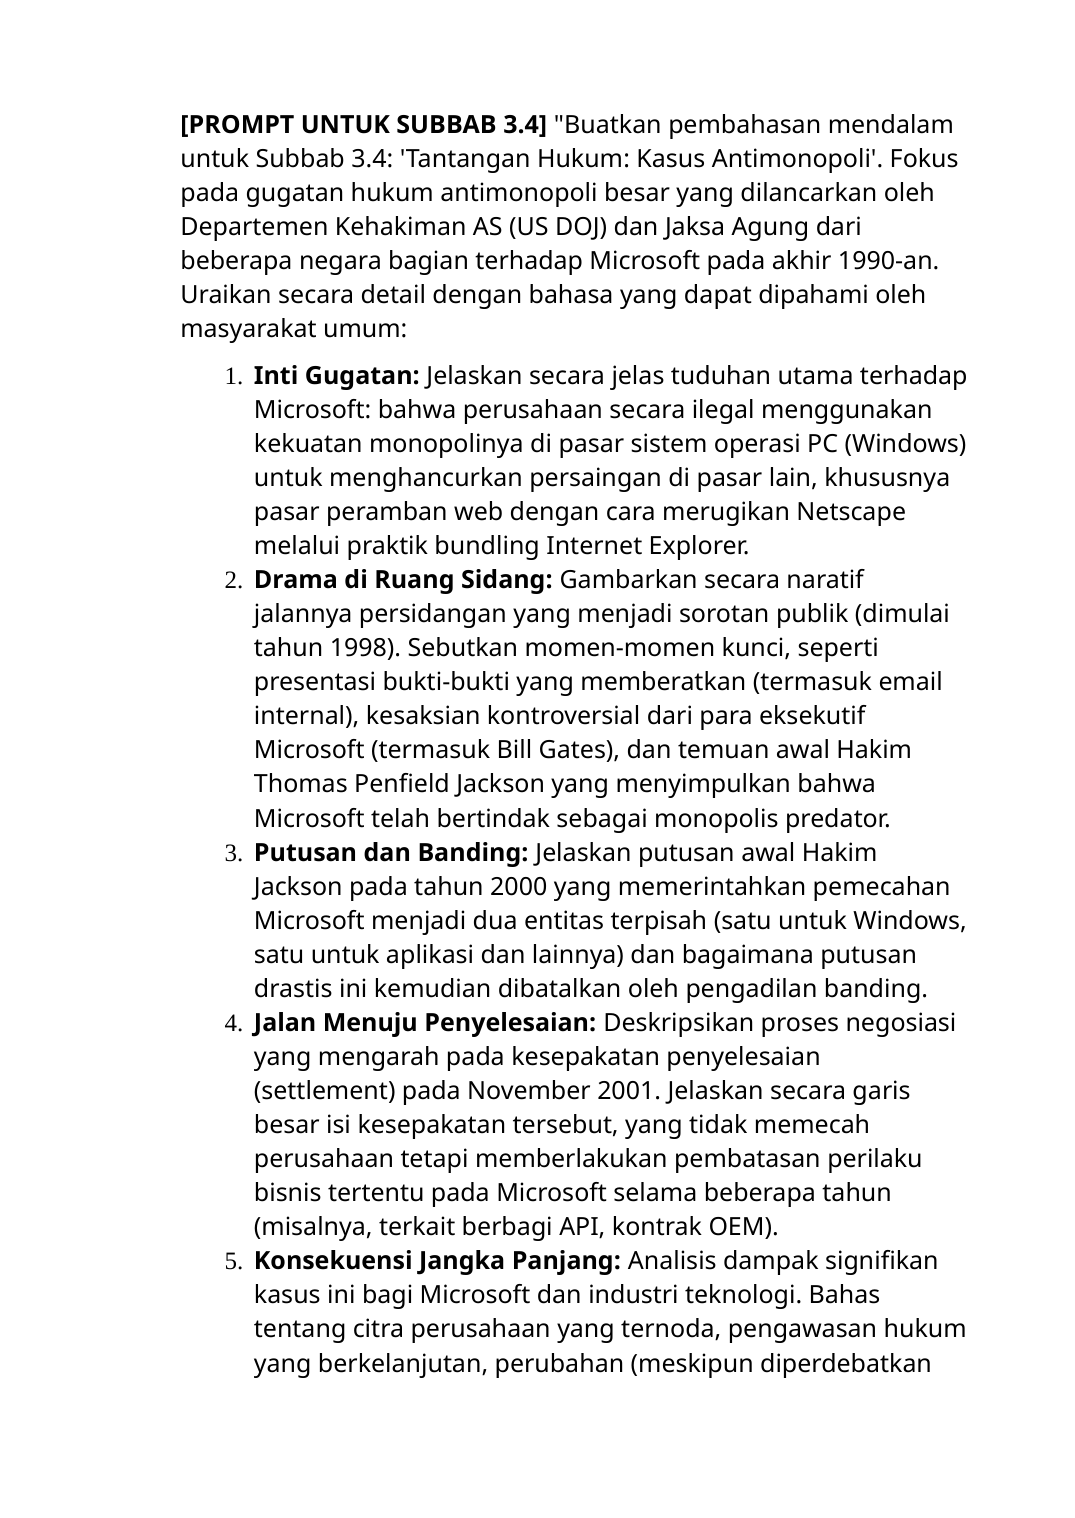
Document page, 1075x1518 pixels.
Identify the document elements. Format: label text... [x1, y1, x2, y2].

list Konsekuensi Jangka Panjang: Analisis dampak signifikan kasus ini bagi Microsoft dan industri teknologi. Bahas tentang citra perusahaan yang ternoda, pengawasan hukum yang berkelanjutan, perubahan (meskipun diperdebatkan [224, 1243, 968, 1379]
list Putusan dan Banding: Jelaskan putusan awal Hakim Jackson pada tahun 2000 yang memerintahkan pemecahan Microsoft menjadi dua entitas terpisah (satu untuk Windows, satu untuk aplikasi dan lainnya) dan bagaimana putusan drastis ini kemudian dibatalkan oleh pengadilan banding. [224, 834, 968, 1004]
list [PROMPT UNTUK SUBBAB 3.4] "Buatkan pembahasan mendalam untuk Subbab 3.4: 'Tantangan Hukum: Kasus Antimonopoli'. Fokus pada gugatan hukum antimonopoli besar yang dilancarkan oleh Departemen Kehakiman AS (US DOJ) dan Jaksa Agung dari beberapa negara bagian terhadap Microsoft pada akhir 1990-an. Uraikan secara detail dengan bahasa yang dapat dipahami oleh masyarakat umum: [151, 106, 968, 345]
list Drama di Ruang Sidang: Gambarkan secara naratif jalannya persidangan yang menjadi sorotan publik (dimulai tahun 1998). Sebutkan momen-momen kunci, seperti presentasi bukti-bukti yang memberatkan (termasuk email internal), kesaksian kontroversial dari para eksekutif Microsoft (termasuk Bill Gates), dan temuan awal Hakim Thomas Penfield Jackson yang menyimpulkan bahwa Microsoft telah bertindak sebagai monopolis predator. [224, 562, 968, 834]
list Inti Gugatan: Jelaskan secara jelas tuduhan utama terhadap Microsoft: bahwa perusahaan secara ilegal menggunakan kekuatan monopolinya di pasar sistem operasi PC (Windows) untuk menghancurkan persaingan di pasar lain, khususnya pasar peramban web dengan cara merugikan Netscape melalui praktik bundling Internet Explorer. [224, 357, 968, 562]
list Jalan Menuju Penyelesaian: Deskripsikan proses negosiasi yang mengarah pada kesepakatan penyelesaian (settlement) pada November 2001. Jelaskan secara garis besar isi kesepakatan tersebut, yang tidak memecah perusahaan tetapi memberlakukan pembatasan perilaku bisnis tertentu pada Microsoft selama beberapa tahun (misalnya, terkait berbagi API, kontrak OEM). [224, 1004, 968, 1243]
